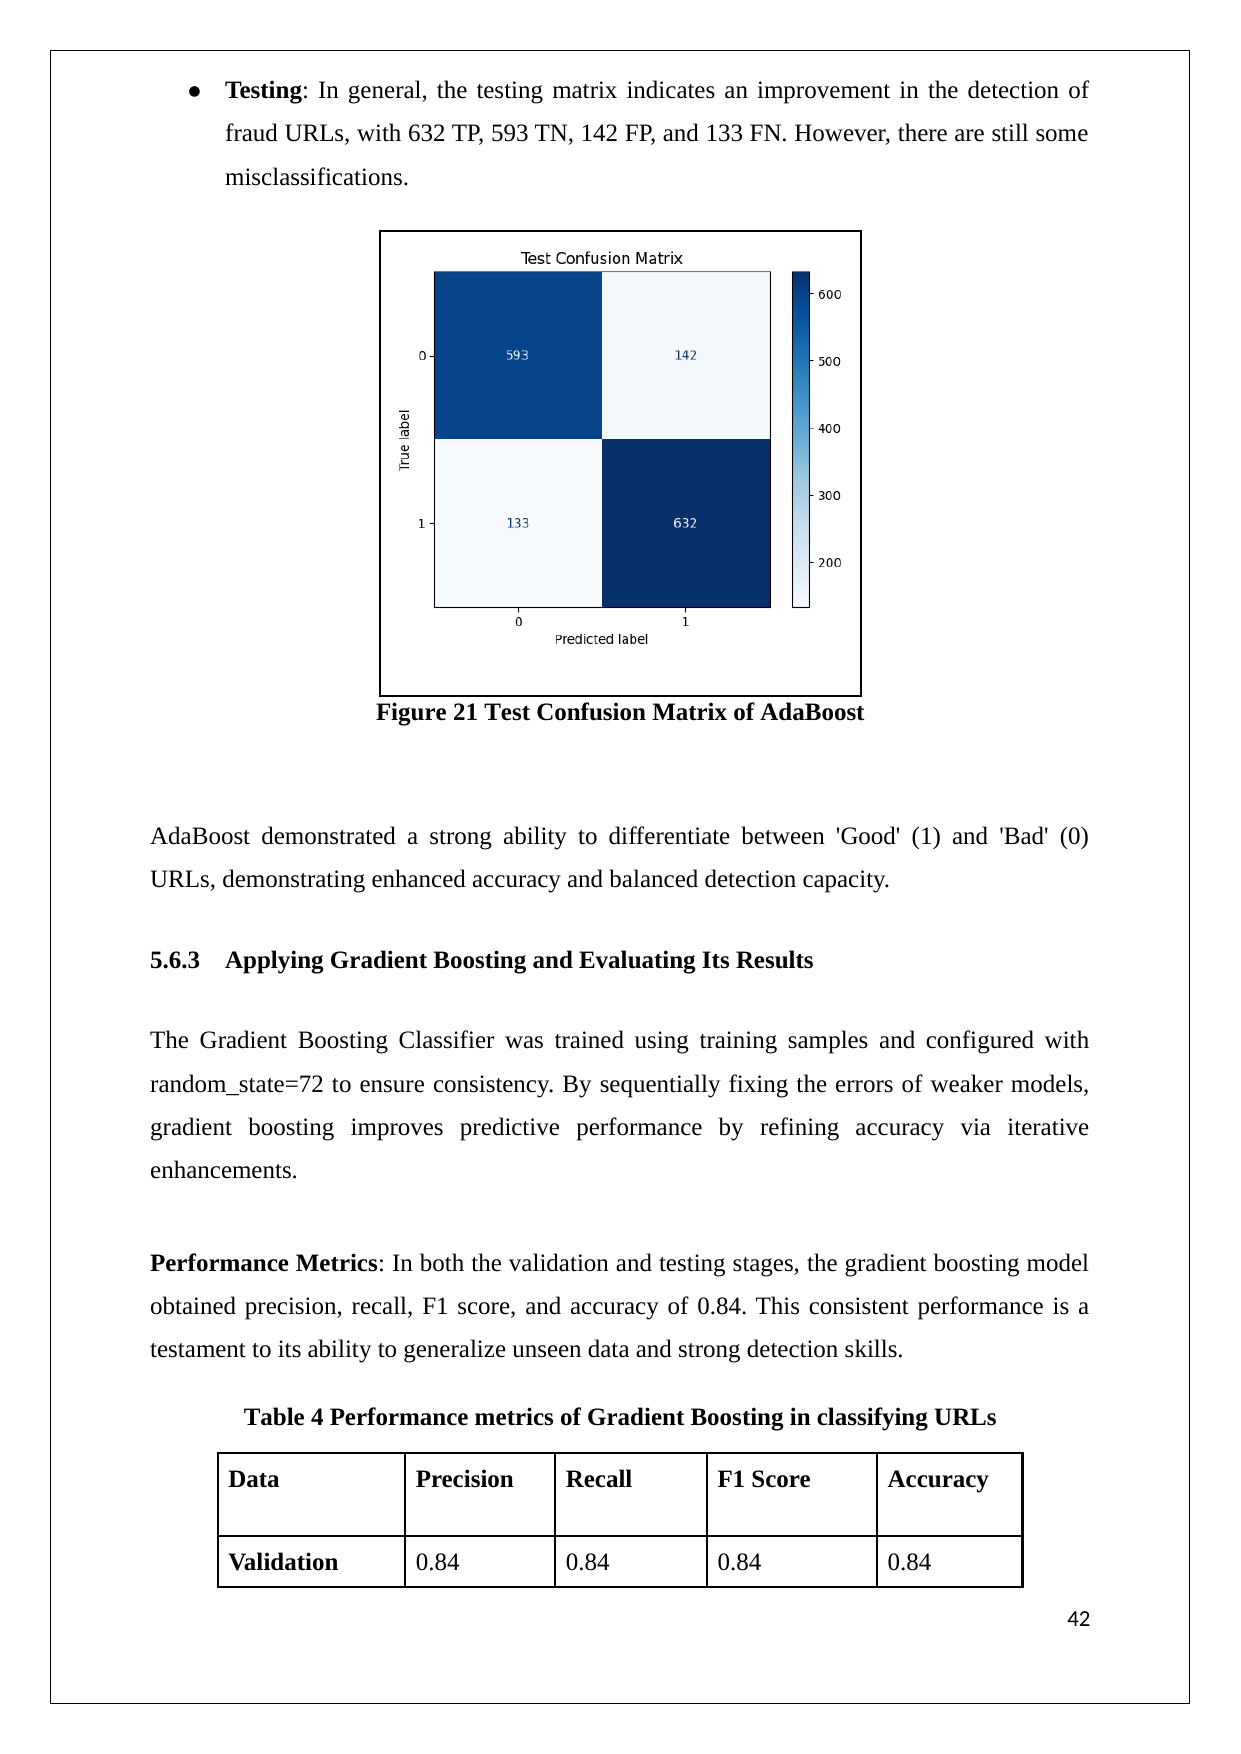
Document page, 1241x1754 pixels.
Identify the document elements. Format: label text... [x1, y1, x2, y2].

table_header [381, 232, 860, 695]
list Testing: In general, the testing matrix indicates an improvement in the detection of fraud URLs, with 632 TP, 593 TN, 142 FP, and 133 FN. However, there are still some misclassifications. [187, 75, 1090, 190]
table_header F1 Score [708, 1454, 876, 1534]
table_cell 0.84 [708, 1537, 876, 1586]
table_header Recall [556, 1454, 706, 1534]
text The Gradient Boosting Classifier was trained using training samples and configured with random_state=72 to ensure consistency. By sequentially fixing the errors of weaker models, gradient boosting improves predictive performance by refining accuracy via iterative enhancements. [150, 1026, 1090, 1184]
text Figure 21 Test Confusion Matrix of AdaBoost [150, 697, 1090, 726]
table_header Data [219, 1454, 404, 1534]
table_cell Validation [219, 1537, 404, 1586]
table_cell 0.84 [556, 1537, 706, 1586]
table_header Precision [406, 1454, 554, 1534]
text Performance Metrics: In both the validation and testing stages, the gradient boosting model obtained precision, recall, F1 score, and accuracy of 0.84. This consistent performance is a testament to its ability to generalize unseen data and strong detection skills. [150, 1248, 1090, 1363]
text Table 4 Performance metrics of Gradient Boosting in classifying URLs [150, 1402, 1090, 1431]
text AdaBoost demonstrated a strong ability to differentiate between 'Good' (1) and 'Bad' (0) URLs, demonstrating enhanced accuracy and balanced detection capacity. [150, 821, 1090, 893]
table_cell 0.84 [406, 1537, 554, 1586]
table_header Accuracy [878, 1454, 1021, 1534]
table_cell 0.84 [878, 1537, 1021, 1586]
subtitle Applying Gradient Boosting and Evaluating Its Results [150, 945, 1090, 974]
